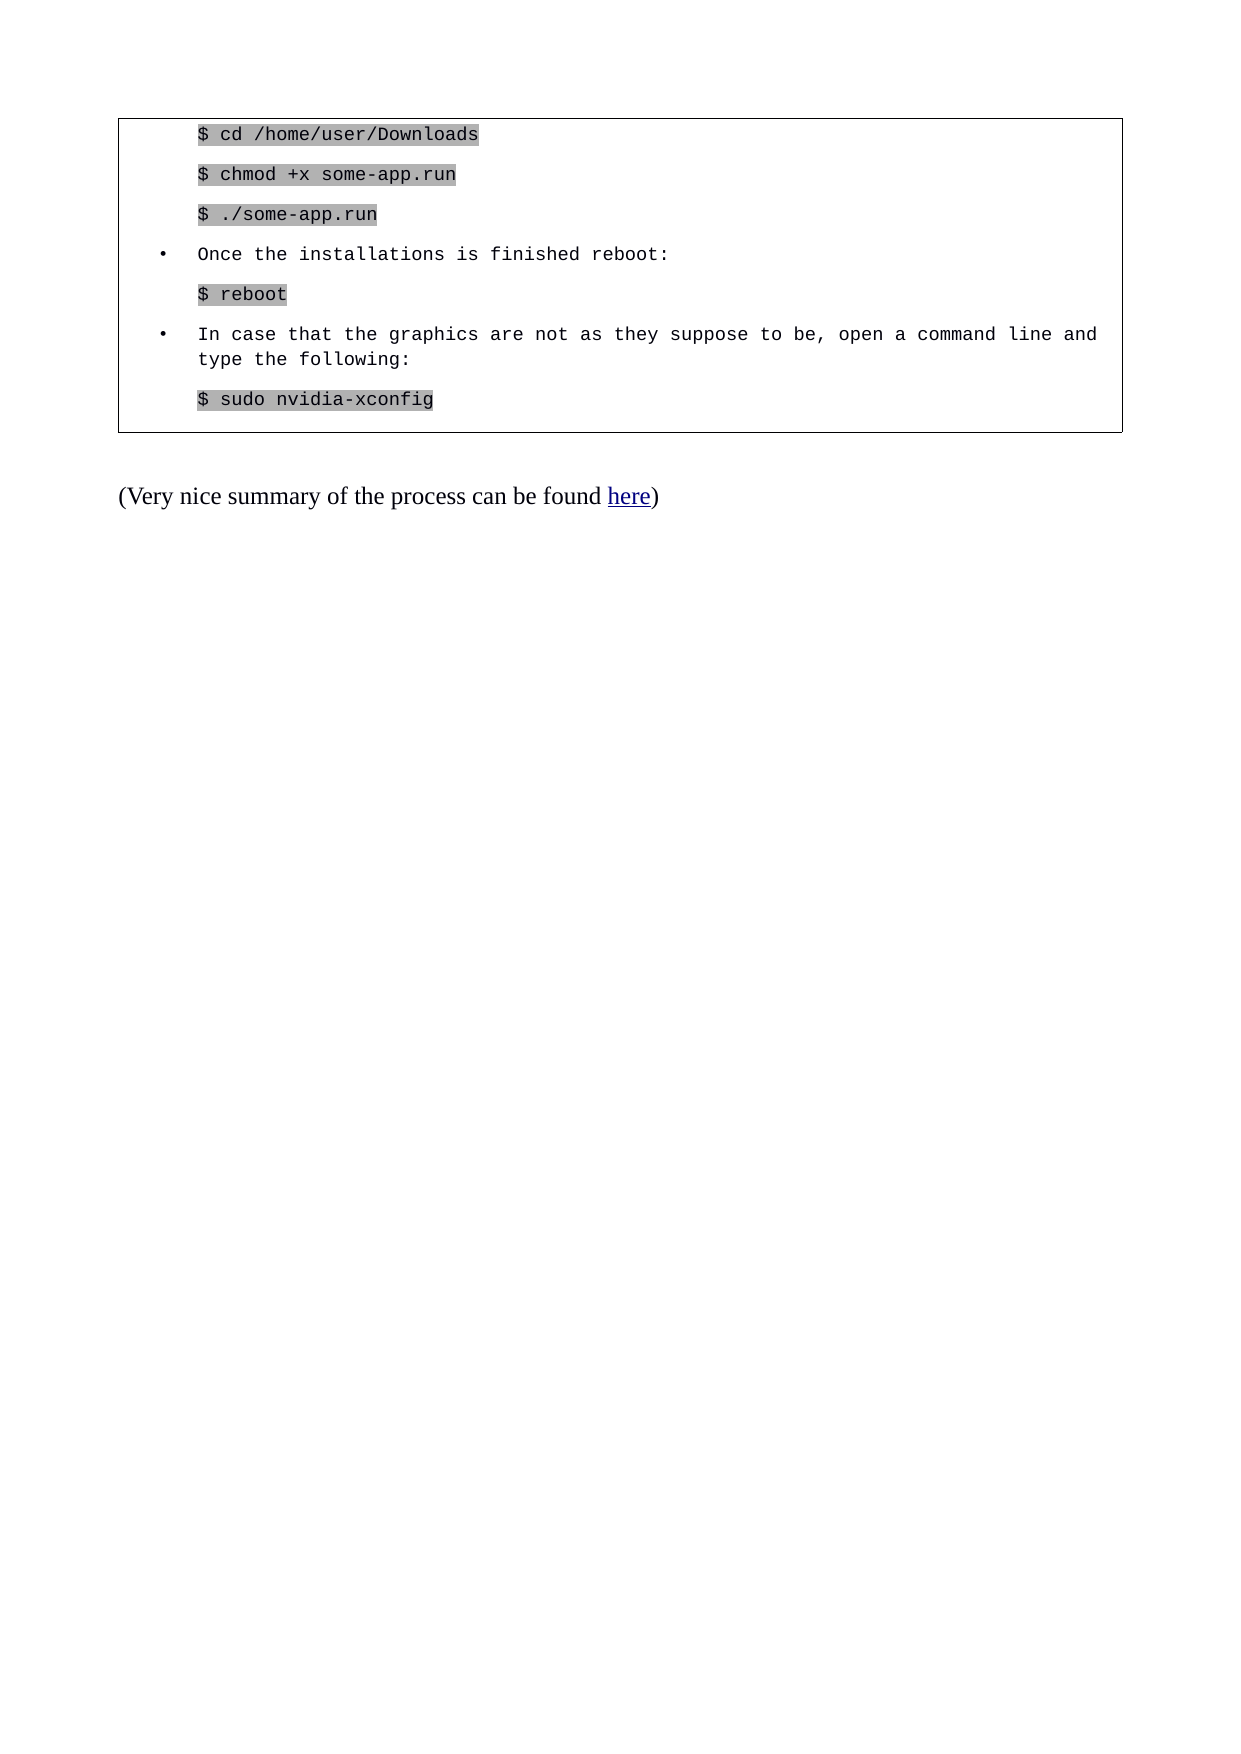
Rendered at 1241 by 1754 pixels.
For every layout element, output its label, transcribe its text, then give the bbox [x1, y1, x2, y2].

table_header $ cd /home/user/Downloads $ chmod +x some-app.run $ ./some-app.run Once the installations is finished reboot: $ reboot In case that the graphics are not as they suppose to be, open a command line and type the following: $ sudo nvidia-xconfig [119, 119, 1122, 431]
text (Very nice summary of the process can be found here) [118, 481, 1122, 510]
